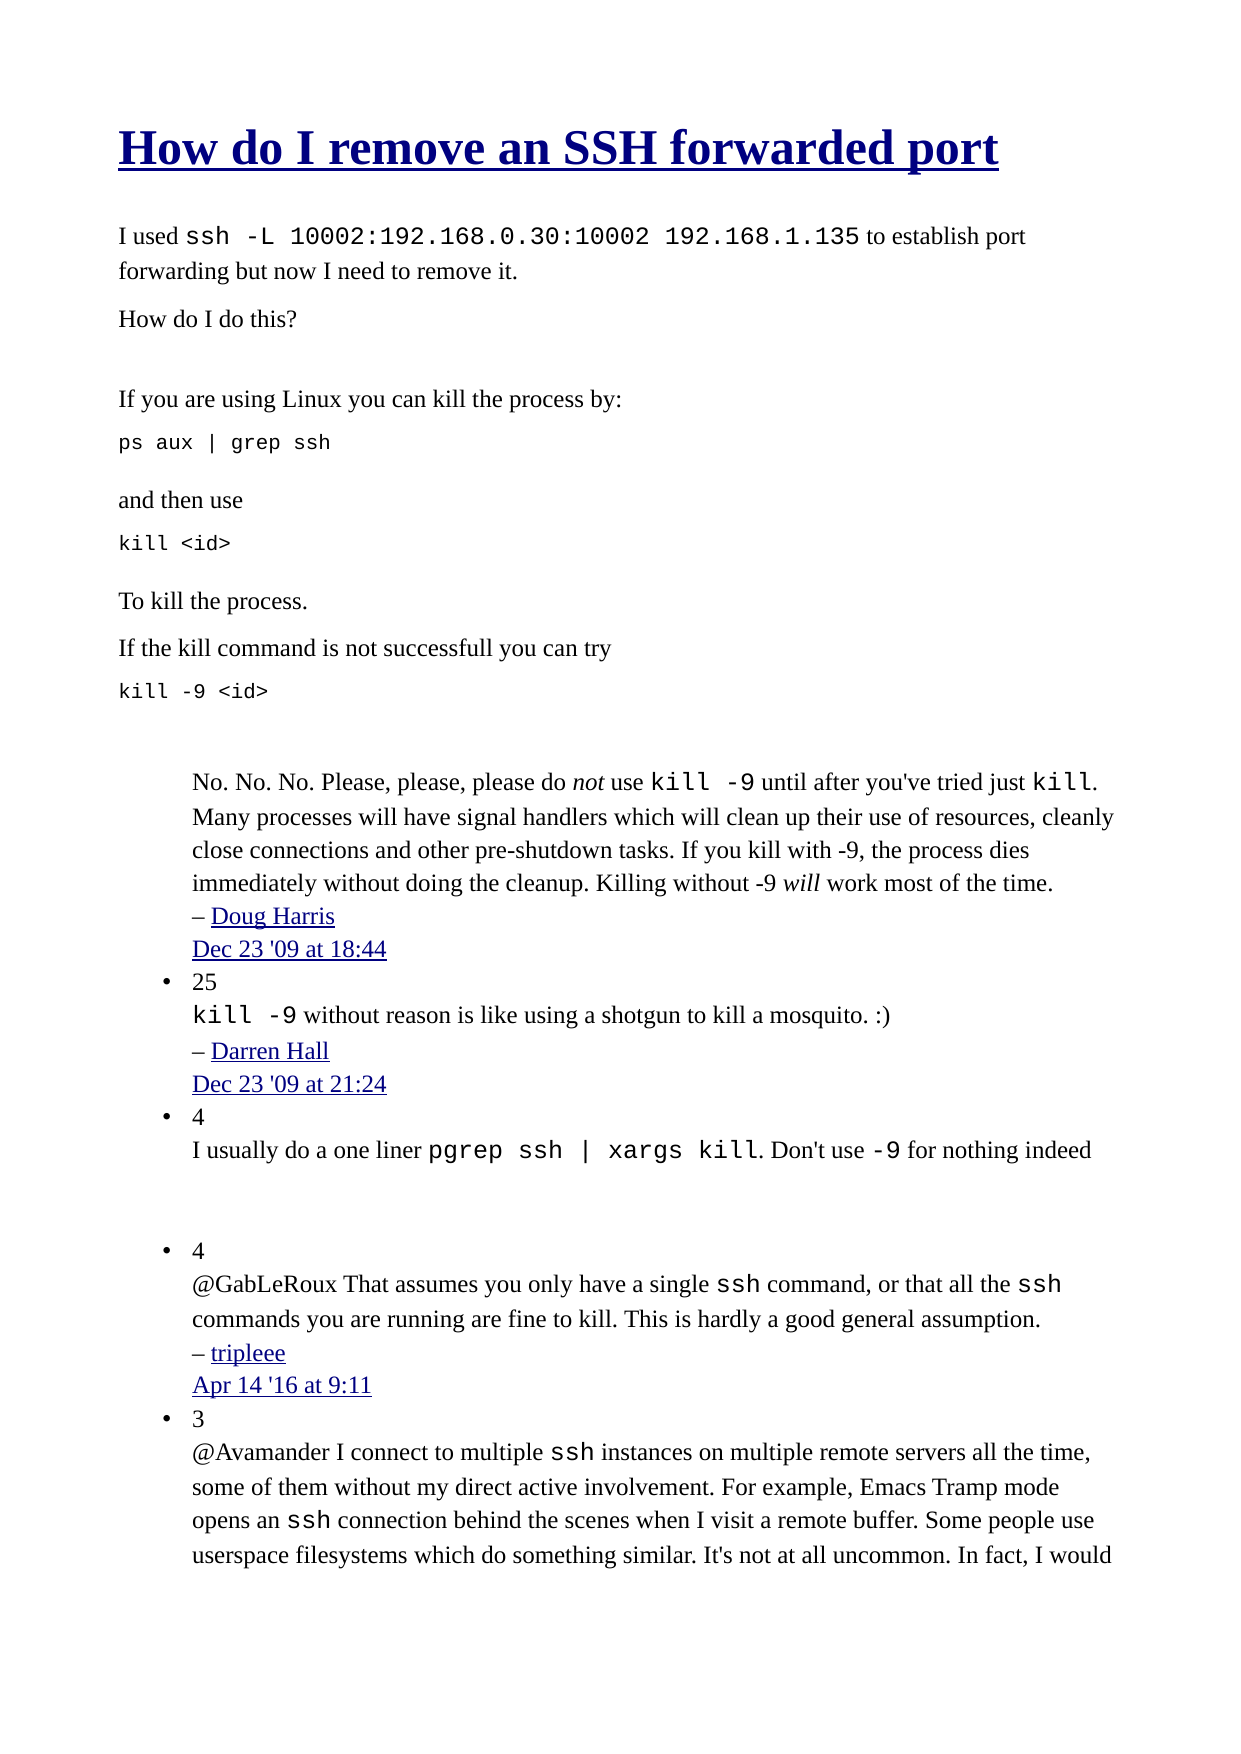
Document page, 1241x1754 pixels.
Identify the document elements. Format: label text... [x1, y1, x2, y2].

subtitle How do I remove an SSH forwarded port [118, 118, 1122, 176]
list kill -9 without reason is like using a shotgun to kill a mosquito. :) [162, 1001, 1122, 1031]
list Dec 23 '09 at 21:24 [162, 1069, 1122, 1098]
list No. No. No. Please, please, please do not use kill -9 until after you've tried just kill. Many processes will have signal handlers which will clean up their use of resources, cleanly close connections and other pre-shutdown tasks. If you kill with -9, the process dies immediately without doing the cleanup. Killing without -9 will work most of the time. [162, 767, 1122, 897]
text To kill the process. [118, 586, 1122, 615]
list Apr 14 '16 at 9:11 [162, 1371, 1122, 1399]
list Dec 23 '09 at 18:44 [162, 934, 1122, 963]
text kill <id> [118, 533, 1122, 556]
text I used ssh -L 10002:192.168.0.30:10002 192.168.1.135 to establish port forwarding but now I need to remove it. [118, 221, 1122, 285]
list – Darren Hall [162, 1036, 1122, 1065]
text If you are using Linux you can kill the process by: [118, 384, 1122, 413]
list 4 [162, 1236, 1122, 1265]
text How do I do this? [118, 304, 1122, 333]
list I usually do a one liner pgrep ssh | xargs kill. Don't use -9 for nothing indeed [162, 1135, 1122, 1166]
list 4 [162, 1102, 1122, 1131]
text kill -9 <id> [118, 681, 1122, 705]
list @Avamander I connect to multiple ssh instances on multiple remote servers all the time, some of them without my direct active involvement. For example, Emacs Tramp mode opens an ssh connection behind the scenes when I visit a remote buffer. Some people use userspace filesystems which do something similar. It's not at all uncommon. In fact, I would [162, 1437, 1122, 1569]
list @GabLeRoux That assumes you only have a single ssh command, or that all the ssh commands you are running are fine to kill. This is hardly a good general assumption. [162, 1269, 1122, 1333]
list – Doug Harris [162, 901, 1122, 930]
list 3 [162, 1404, 1122, 1432]
list 25 [162, 967, 1122, 996]
text ps aux | grep ssh [118, 432, 1122, 456]
text and then use [118, 485, 1122, 514]
list – tripleee [162, 1338, 1122, 1366]
text If the kill command is not successfull you can try [118, 633, 1122, 662]
